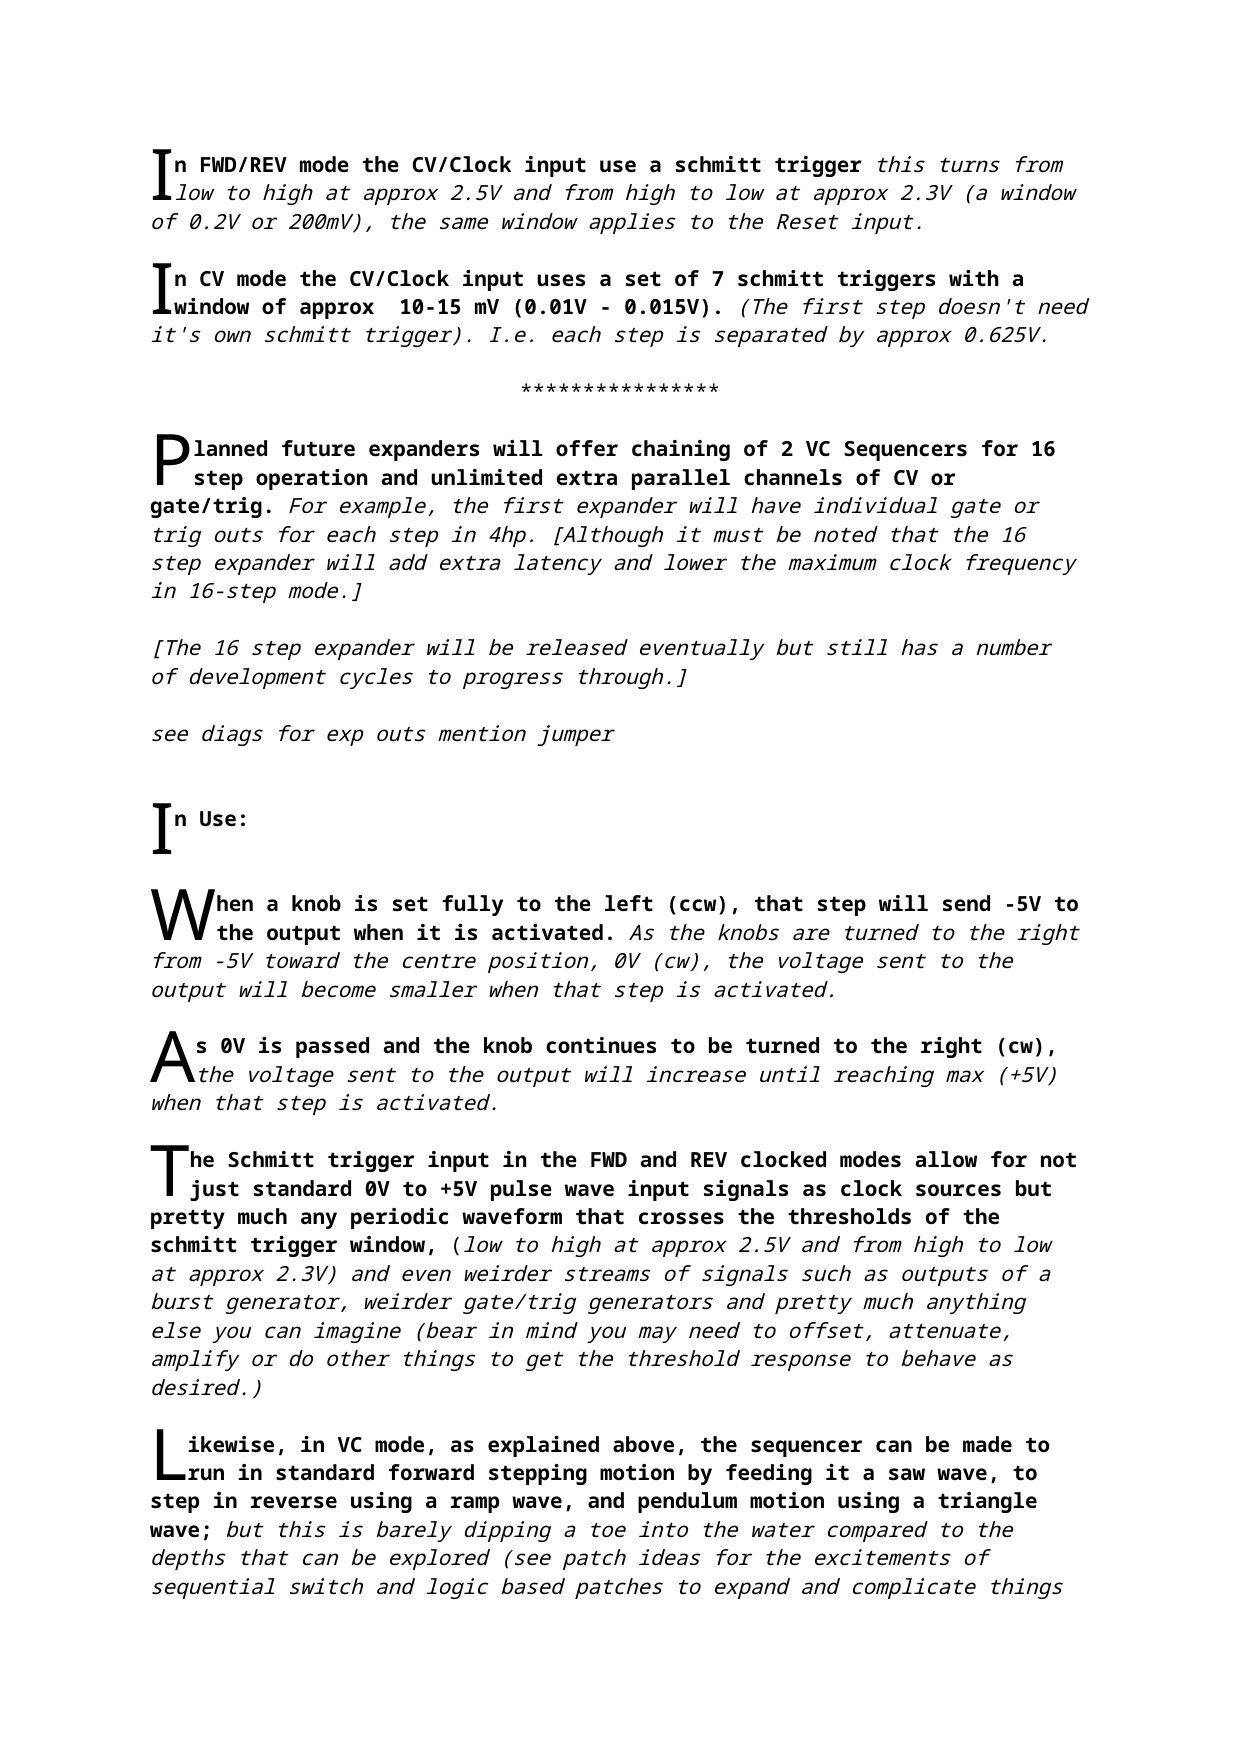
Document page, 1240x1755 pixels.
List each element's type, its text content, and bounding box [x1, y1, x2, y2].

text [The 16 step expander will be released eventually but still has a number of development cycles to progress through.] [150, 633, 1089, 690]
text Planned future expanders will offer chaining of 2 VC Sequencers for 16 step operation and unlimited extra parallel channels of CV or gate/trig. For example, the first expander will have individual gate or trig outs for each step in 4hp. [Although it must be noted that the 16 step expander will add extra latency and lower the maximum clock frequency in 16-step mode.] [150, 434, 1089, 605]
text **************** [150, 377, 1089, 406]
text Likewise, in VC mode, as explained above, the sequencer can be made to run in standard forward stepping motion by feeding it a saw wave, to step in reverse using a ramp wave, and pendulum motion using a triangle wave; but this is barely dipping a toe into the water compared to the depths that can be explored (see patch ideas for the excitements of sequential switch and logic based patches to expand and complicate things [150, 1430, 1089, 1600]
text In Use: blank [150, 804, 1089, 861]
text As 0V is passed and the knob continues to be turned to the right (cw), the voltage sent to the output will increase until reaching max (+5V) when that step is activated. [150, 1032, 1089, 1117]
text When a knob is set fully to the left (ccw), that step will send -5V to the output when it is activated. As the knobs are turned to the right from -5V toward the centre position, 0V (cw), the voltage sent to the output will become smaller when that step is activated. [150, 889, 1089, 1003]
text In FWD/REV mode the CV/Clock input use a schmitt trigger this turns from low to high at approx 2.5V and from high to low at approx 2.3V (a window of 0.2V or 200mV), the same window applies to the Reset input. [150, 150, 1089, 235]
text In CV mode the CV/Clock input uses a set of 7 schmitt triggers with a window of approx 10-15 mV (0.01V - 0.015V). (The first step doesn't need it's own schmitt trigger). I.e. each step is separated by approx 0.625V. [150, 264, 1089, 349]
text The Schmitt trigger input in the FWD and REV clocked modes allow for not just standard 0V to +5V pulse wave input signals as clock sources but pretty much any periodic waveform that crosses the thresholds of the schmitt trigger window, (low to high at approx 2.5V and from high to low at approx 2.3V) and even weirder streams of signals such as outputs of a burst generator, weirder gate/trig generators and pretty much anything else you can imagine (bear in mind you may need to offset, attenuate, amplify or do other things to get the threshold response to behave as desired.) [150, 1145, 1089, 1401]
text see diags for exp outs mention jumper [150, 719, 1089, 747]
